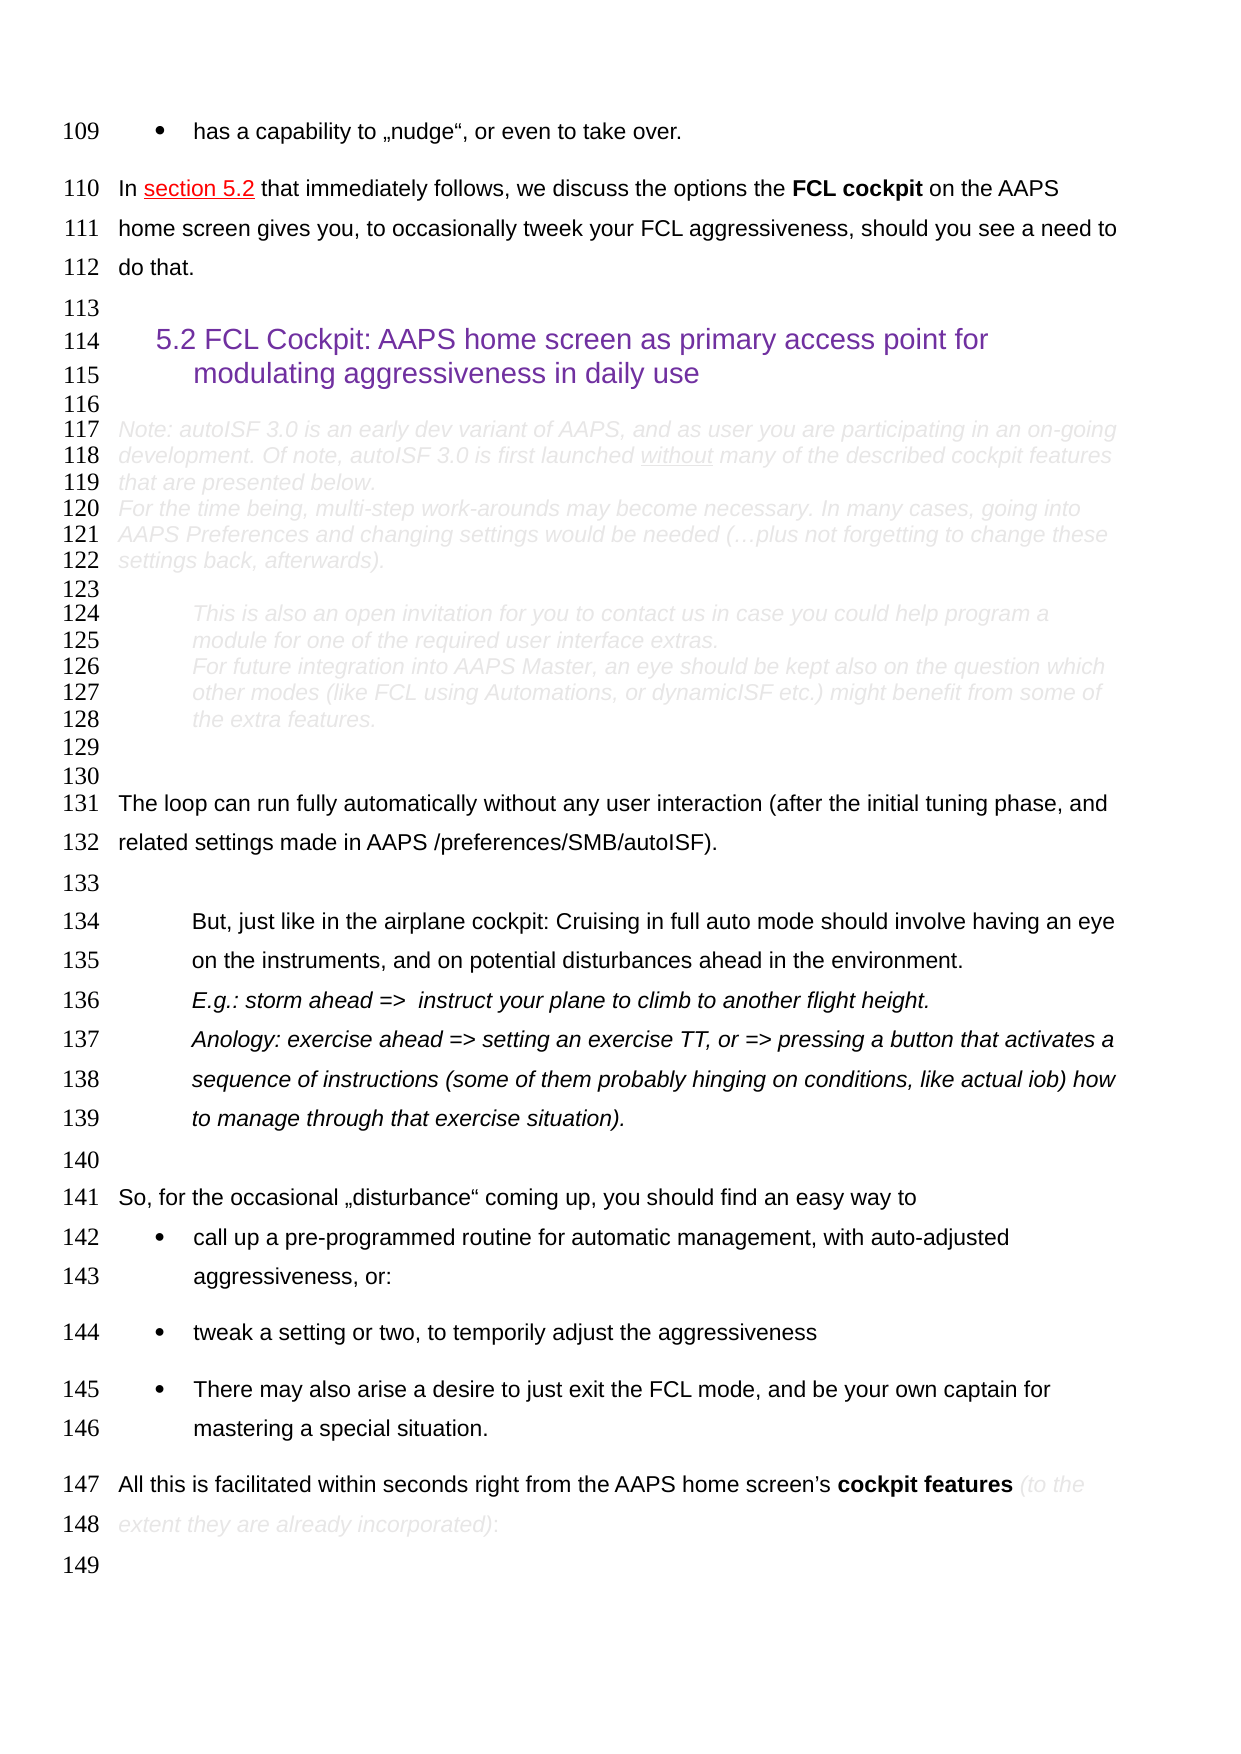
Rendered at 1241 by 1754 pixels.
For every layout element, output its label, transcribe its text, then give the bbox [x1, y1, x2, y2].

text This is also an open invitation for you to contact us in case you could help program a module for one of the required user interface extras. [192, 600, 1122, 653]
text For the time being, multi-step work-arounds may become necessary. In many cases, going into AAPS Preferences and changing settings would be needed (…plus not forgetting to change these settings back, afterwards). [118, 495, 1122, 574]
text For future integration into AAPS Master, an eye should be kept also on the question which other modes (like FCL using Automations, or dynamicISF etc.) might benefit from some of the extra features. [192, 653, 1122, 732]
text Anology: exercise ahead => setting an exercise TT, or => pressing a button that activates a sequence of instructions (some of them probably hinging on conditions, like actual iob) how to manage through that exercise situation). [192, 1026, 1122, 1132]
list There may also arise a desire to just exit the FCL mode, and be your own captain for mastering a special situation. [156, 1376, 1122, 1441]
text 5.2 FCL Cockpit: AAPS home screen as primary access point for modulating aggressiveness in daily use [156, 322, 1122, 389]
text So, for the occasional „disturbance“ coming up, you should find an easy way to [118, 1184, 1122, 1211]
list has a capability to „nudge“, or even to take over. [156, 118, 1122, 145]
text In section 5.2 that immediately follows, we discuss the options the FCL cockpit on the AAPS home screen gives you, to occasionally tweek your FCL aggressiveness, should you see a need to do that. [118, 175, 1122, 280]
text The loop can run fully automatically without any user interaction (after the initial tuning phase, and related settings made in AAPS /preferences/SMB/autoISF). [118, 789, 1122, 855]
text All this is facilitated within seconds right from the AAPS home screen’s cockpit features (to the extent they are already incorporated): [118, 1471, 1122, 1537]
list call up a pre-programmed routine for automatic management, with auto-adjusted aggressiveness, or: [156, 1224, 1122, 1289]
list tweak a setting or two, to temporily adjust the aggressiveness [156, 1319, 1122, 1346]
text Note: autoISF 3.0 is an early dev variant of AAPS, and as user you are participating in an on-going development. Of note, autoISF 3.0 is first launched without many of the described cockpit features that are presented below. [118, 416, 1122, 495]
text But, just like in the airplane cockpit: Cruising in full auto mode should involve having an eye on the instruments, and on potential disturbances ahead in the environment. E.g.: storm ahead => instruct your plane to climb to another flight height. [192, 908, 1122, 1013]
